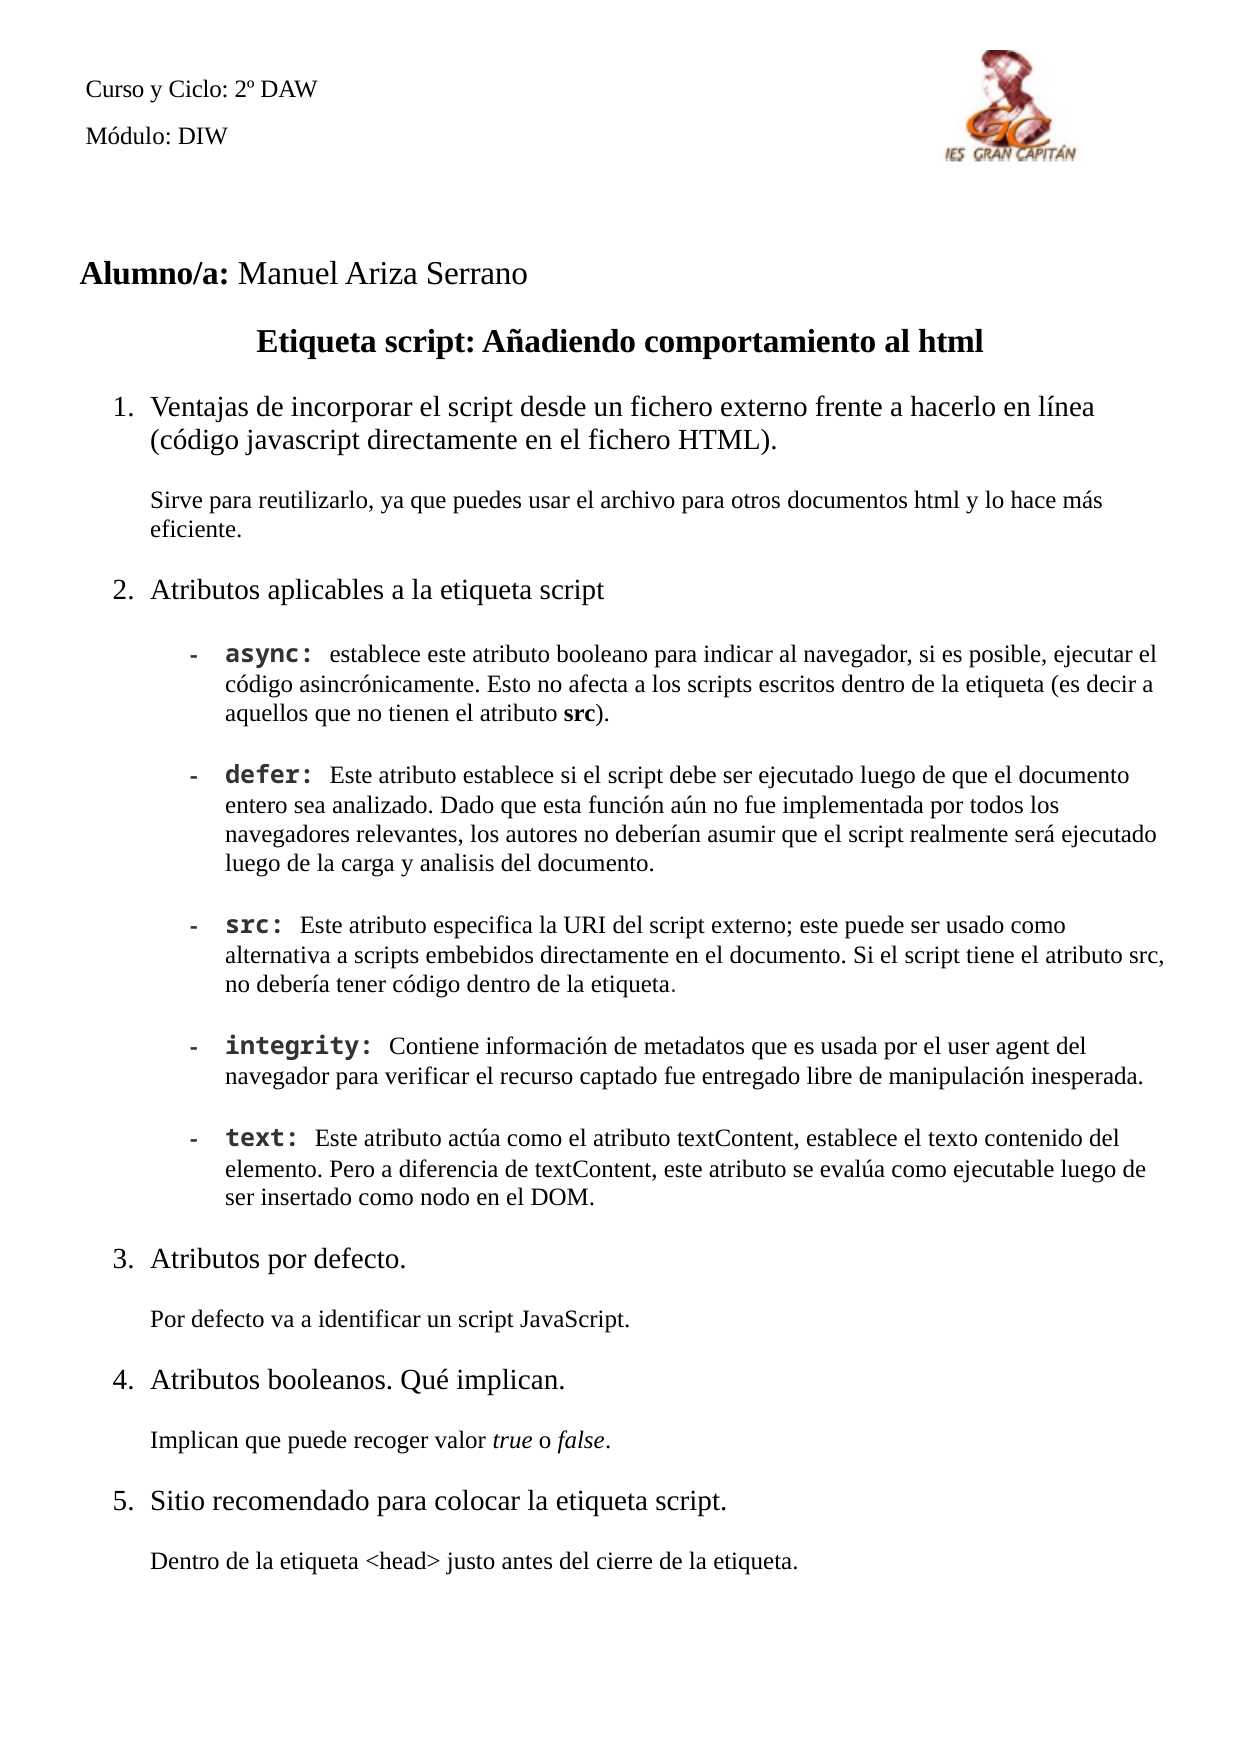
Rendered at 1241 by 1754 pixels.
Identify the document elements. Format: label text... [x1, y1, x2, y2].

list Atributos por defecto. [112, 1241, 1165, 1274]
list Sitio recomendado para colocar la etiqueta script. [112, 1483, 1165, 1517]
text Dentro de la etiqueta <head> justo antes del cierre de la etiqueta. [150, 1546, 1165, 1575]
list integrity: Contiene información de metadatos que es usada por el user agent del navegador para verificar el recurso captado fue entregado libre de manipulación inesperada. [187, 1027, 1165, 1090]
list Atributos aplicables a la etiqueta script [112, 572, 1165, 606]
text Alumno/a: Manuel Ariza Serrano [79, 258, 1073, 291]
list Ventajas de incorporar el script desde un fichero externo frente a hacerlo en línea (código javascript directamente en el fichero HTML). [112, 389, 1165, 456]
text Etiqueta script: Añadiendo comportamiento al html [75, 321, 1165, 359]
list Atributos booleanos. Qué implican. [112, 1362, 1165, 1396]
list src: Este atributo especifica la URI del script externo; este puede ser usado como alternativa a scripts embebidos directamente en el documento. Si el script tiene el atributo src, no debería tener código dentro de la etiqueta. [187, 906, 1165, 998]
text Por defecto va a identificar un script JavaScript. [150, 1304, 1165, 1332]
list text: Este atributo actúa como el atributo textContent, establece el texto contenido del elemento. Pero a diferencia de textContent, este atributo se evalúa como ejecutable luego de ser insertado como nodo en el DOM. [187, 1120, 1165, 1211]
list async: establece este atributo booleano para indicar al navegador, si es posible, ejecutar el código asincrónicamente. Esto no afecta a los scripts escritos dentro de la etiqueta (es decir a aquellos que no tienen el atributo src). [187, 635, 1165, 727]
list defer: Este atributo establece si el script debe ser ejecutado luego de que el documento entero sea analizado. Dado que esta función aún no fue implementada por todos los navegadores relevantes, los autores no deberían asumir que el script realmente será ejecutado luego de la carga y analisis del documento. [187, 756, 1165, 877]
text Sirve para reutilizarlo, ya que puedes usar el archivo para otros documentos html y lo hace más eficiente. [150, 485, 1165, 543]
text Implican que puede recoger valor true o false. [150, 1425, 1165, 1454]
